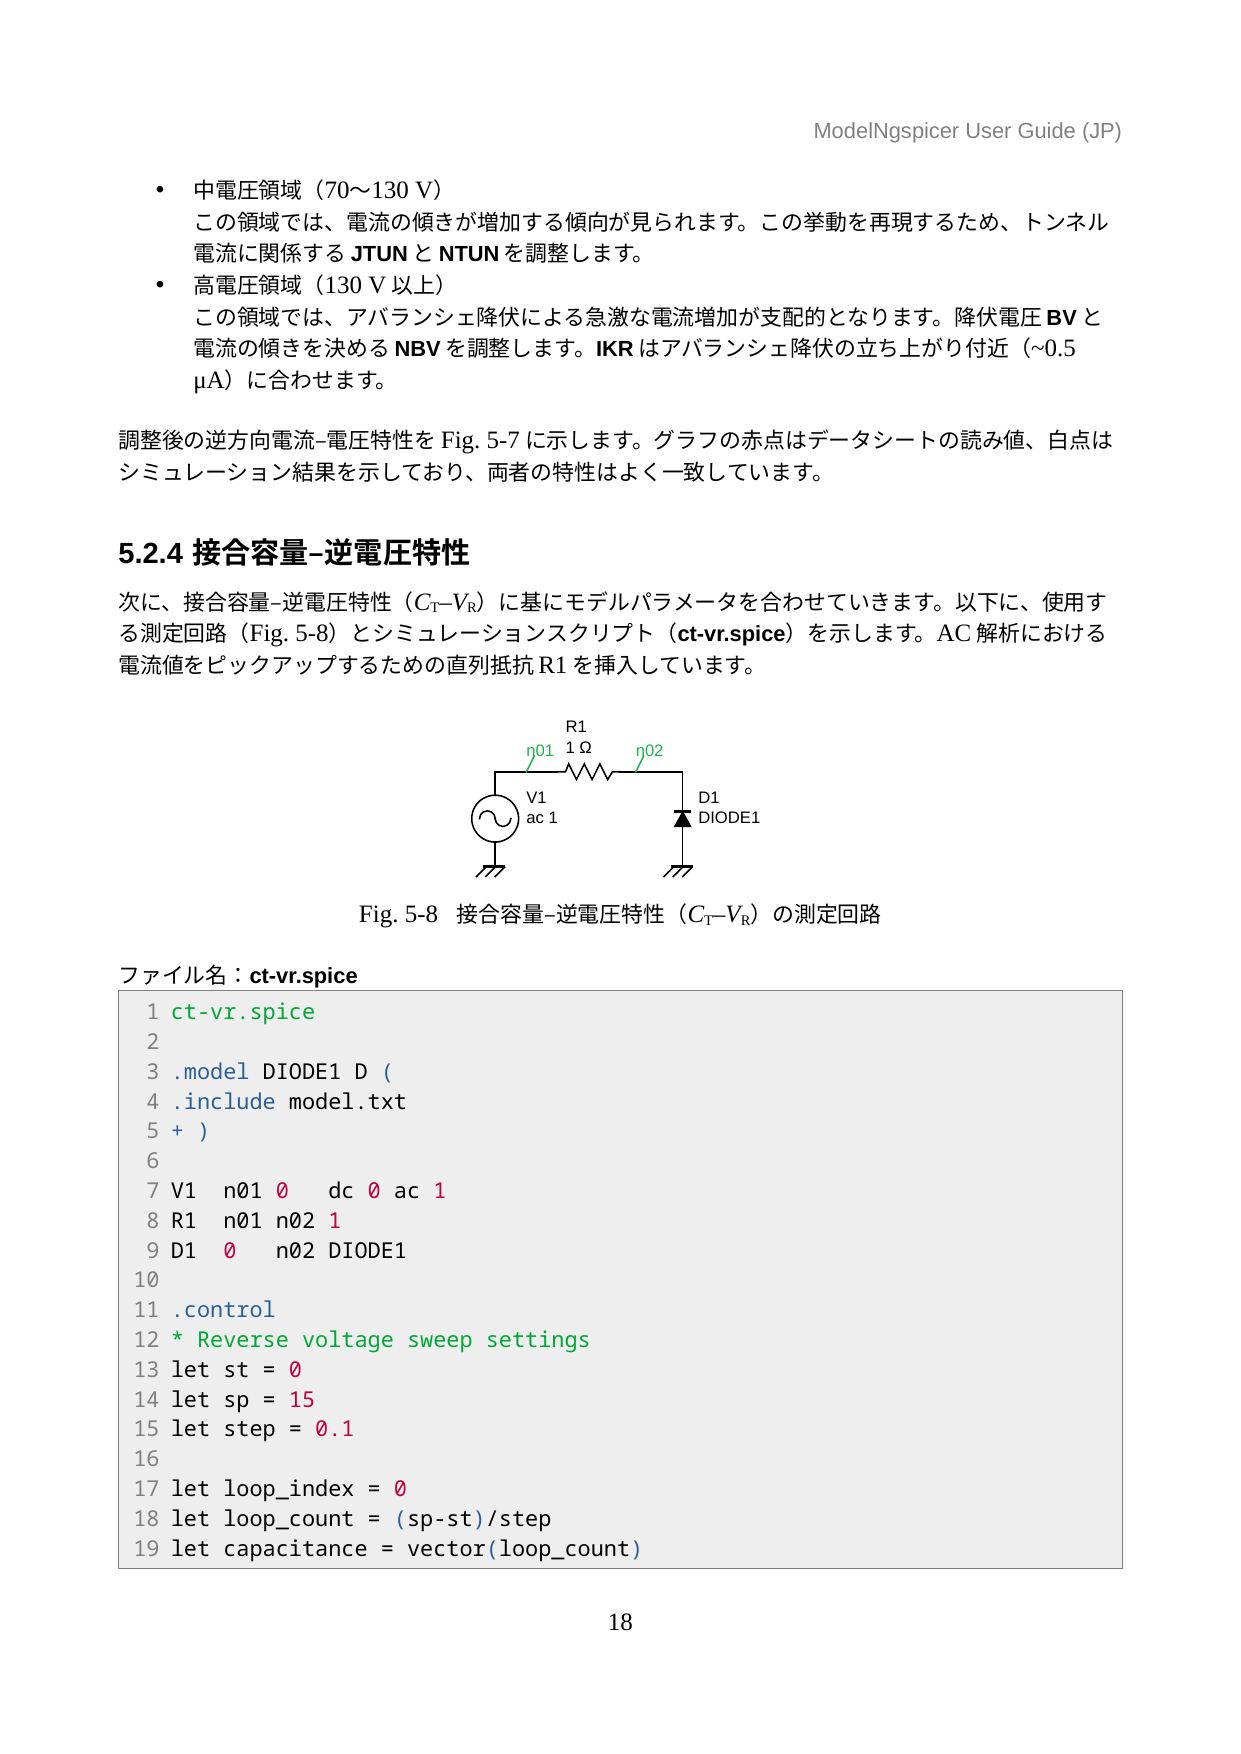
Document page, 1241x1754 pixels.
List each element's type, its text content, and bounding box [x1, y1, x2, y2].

table_header ct-vr.spice .model DIODE1 D ( .include model.txt + ) V1 n01 0 dc 0 ac 1 R1 n01 n02 1 D1 0 n02 DIODE1 .control * Reverse voltage sweep settings let st = 0 let sp = 15 let step = 0.1 let loop_index = 0 let loop_count = (sp-st)/step let capacitance = vector(loop_count) [165, 991, 1122, 1568]
text Fig. 5-8 接合容量–逆電圧特性（CT–VR）の測定回路 [118, 708, 1122, 929]
list 中電圧領域（70〜130 V） この領域では、電流の傾きが増加する傾向が見られます。この挙動を再現するため、トンネル電流に関係するJTUNとNTUNを調整します。 [156, 173, 1122, 268]
text ファイル名：ct-vr.spice [118, 958, 1122, 989]
list 高電圧領域（130 V以上） この領域では、アバランシェ降伏による急激な電流増加が支配的となります。降伏電圧BVと電流の傾きを決めるNBVを調整します。IKRはアバランシェ降伏の立ち上がり付近（~0.5 μA）に合わせます。 [156, 268, 1122, 394]
text 調整後の逆方向電流–電圧特性をFig. 5-7に示します。グラフの赤点はデータシートの読み値、白点はシミュレーション結果を示しており、両者の特性はよく一致しています。 [118, 423, 1122, 487]
text 次に、接合容量–逆電圧特性（CT–VR）に基にモデルパラメータを合わせていきます。以下に、使用する測定回路（Fig. 5-8）とシミュレーションスクリプト（ct-vr.spice）を示します。AC解析における電流値をピックアップするための直列抵抗R1を挿入しています。 [118, 585, 1122, 680]
table_header 1 2 3 4 5 6 7 8 9 10 11 12 13 14 15 16 17 18 19 [119, 991, 165, 1568]
subtitle 接合容量–逆電圧特性 [118, 530, 1122, 572]
